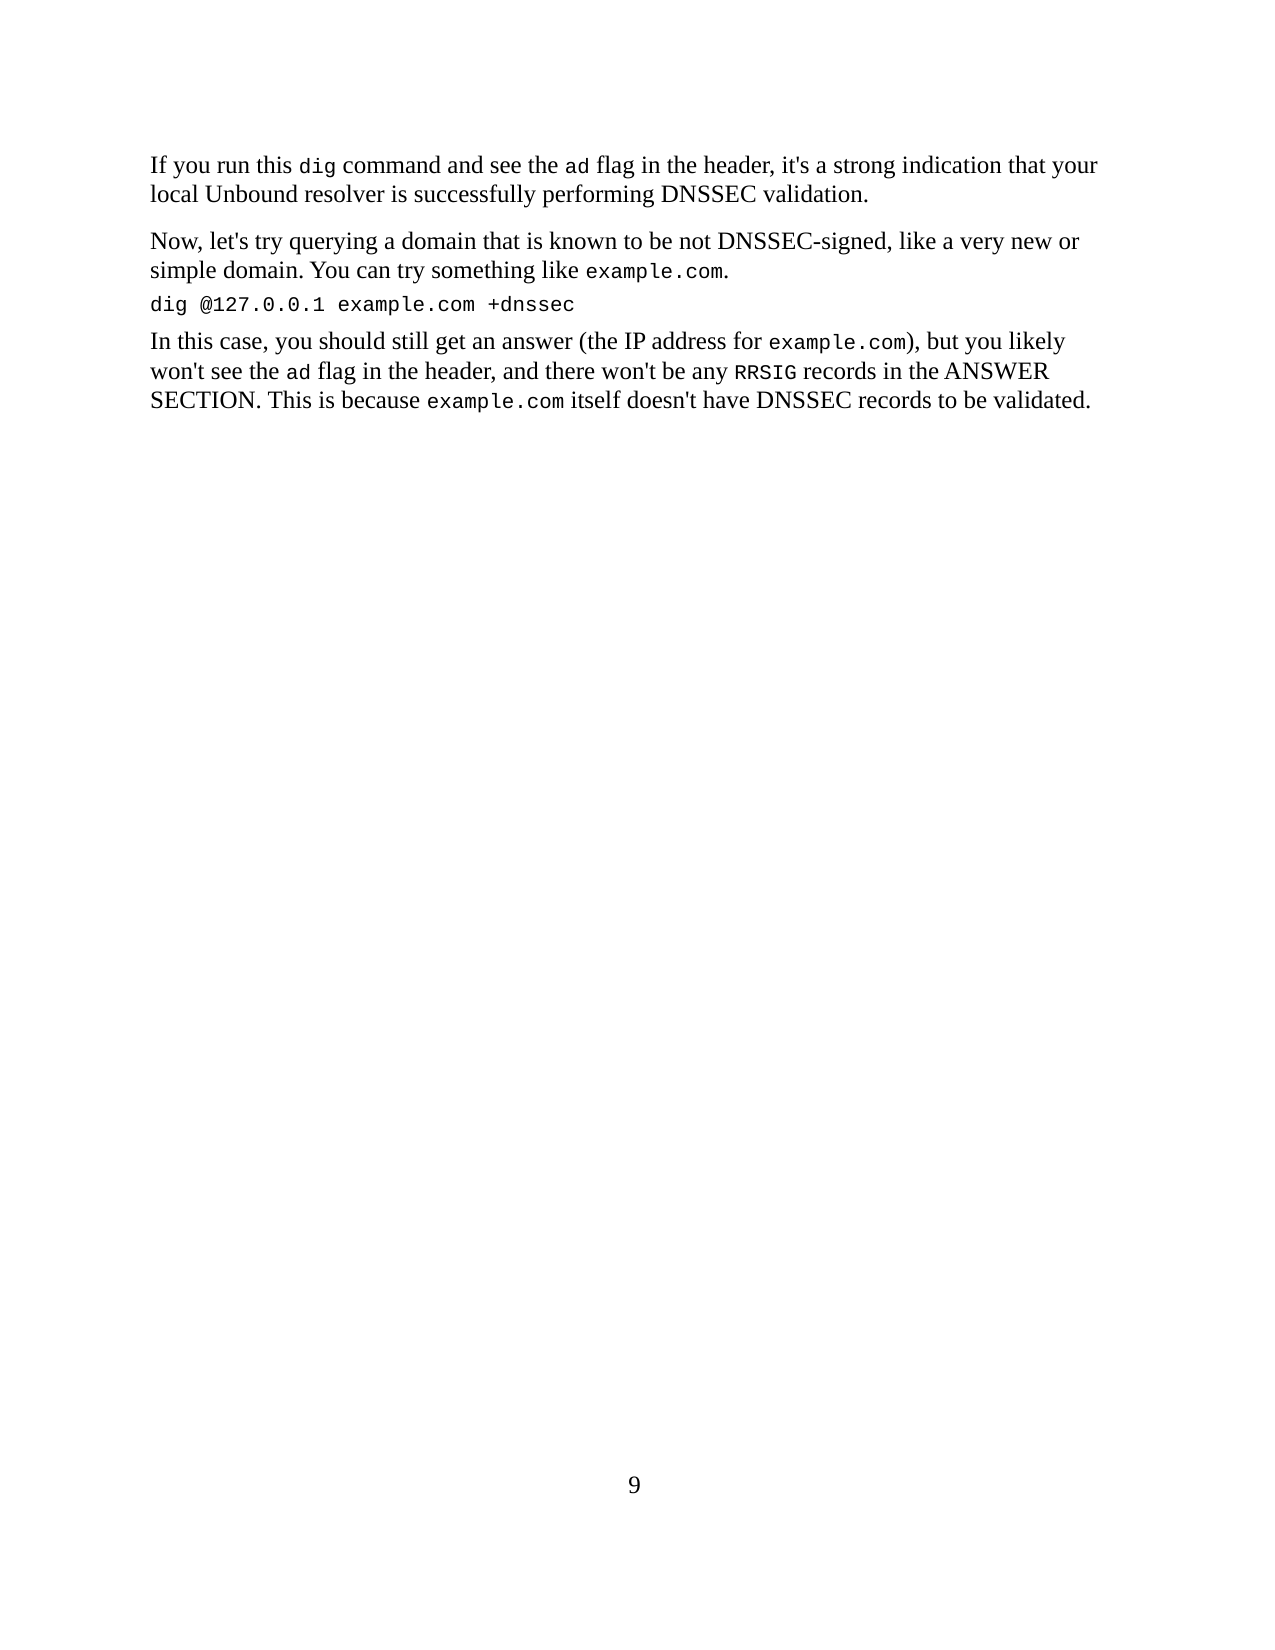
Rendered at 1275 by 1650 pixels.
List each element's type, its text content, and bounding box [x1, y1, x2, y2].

text dig @127.0.0.1 example.com +dnssec [150, 293, 1125, 317]
text Now, let's try querying a domain that is known to be not DNSSEC-signed, like a very new or simple domain. You can try something like example.com. [150, 226, 1125, 284]
text In this case, you should still get an answer (the IP address for example.com), but you likely won't see the ad flag in the header, and there won't be any RRSIG records in the ANSWER SECTION. This is because example.com itself doesn't have DNSSEC records to be validated. [150, 326, 1125, 415]
text If you run this dig command and see the ad flag in the header, it's a strong indication that your local Unbound resolver is successfully performing DNSSEC validation. [150, 150, 1125, 208]
